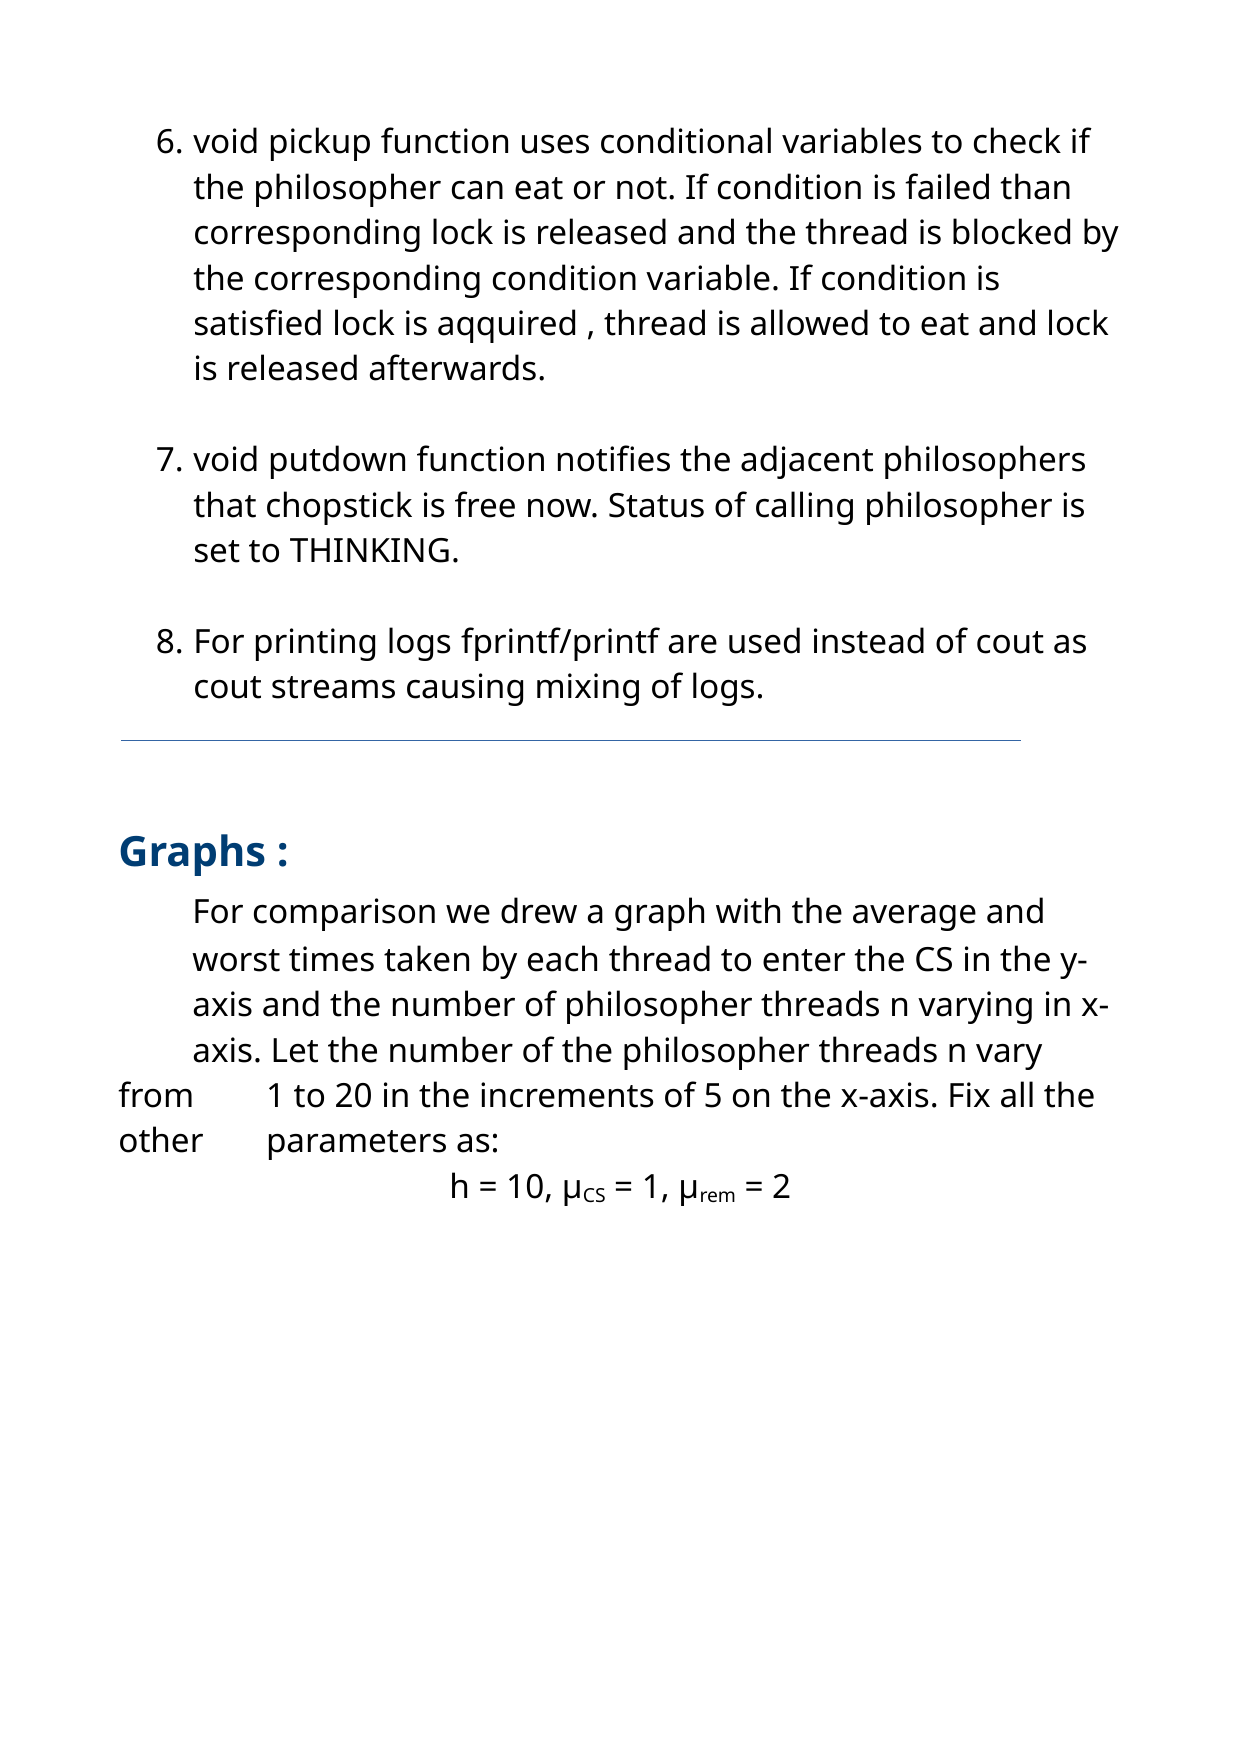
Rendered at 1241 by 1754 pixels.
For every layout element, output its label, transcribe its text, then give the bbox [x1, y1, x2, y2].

list void putdown function notifies the adjacent philosophers that chopstick is free now. Status of calling philosopher is set to THINKING. [156, 436, 1122, 572]
text h = 10, μCS = 1, μrem = 2 [118, 1163, 1122, 1208]
text Graphs : [118, 822, 1122, 879]
text For comparison we drew a graph with the average and worst times taken by each thread to enter the CS in the y- axis and the number of philosopher threads n varying in x- axis. Let the number of the philosopher threads n vary from 1 to 20 in the increments of 5 on the x-axis. Fix all the other parameters as: [118, 879, 1122, 1163]
list void pickup function uses conditional variables to check if the philosopher can eat or not. If condition is failed than corresponding lock is released and the thread is blocked by the corresponding condition variable. If condition is satisfied lock is aqquired , thread is allowed to eat and lock is released afterwards. [156, 118, 1122, 391]
list For printing logs fprintf/printf are used instead of cout as cout streams causing mixing of logs. [156, 618, 1122, 708]
